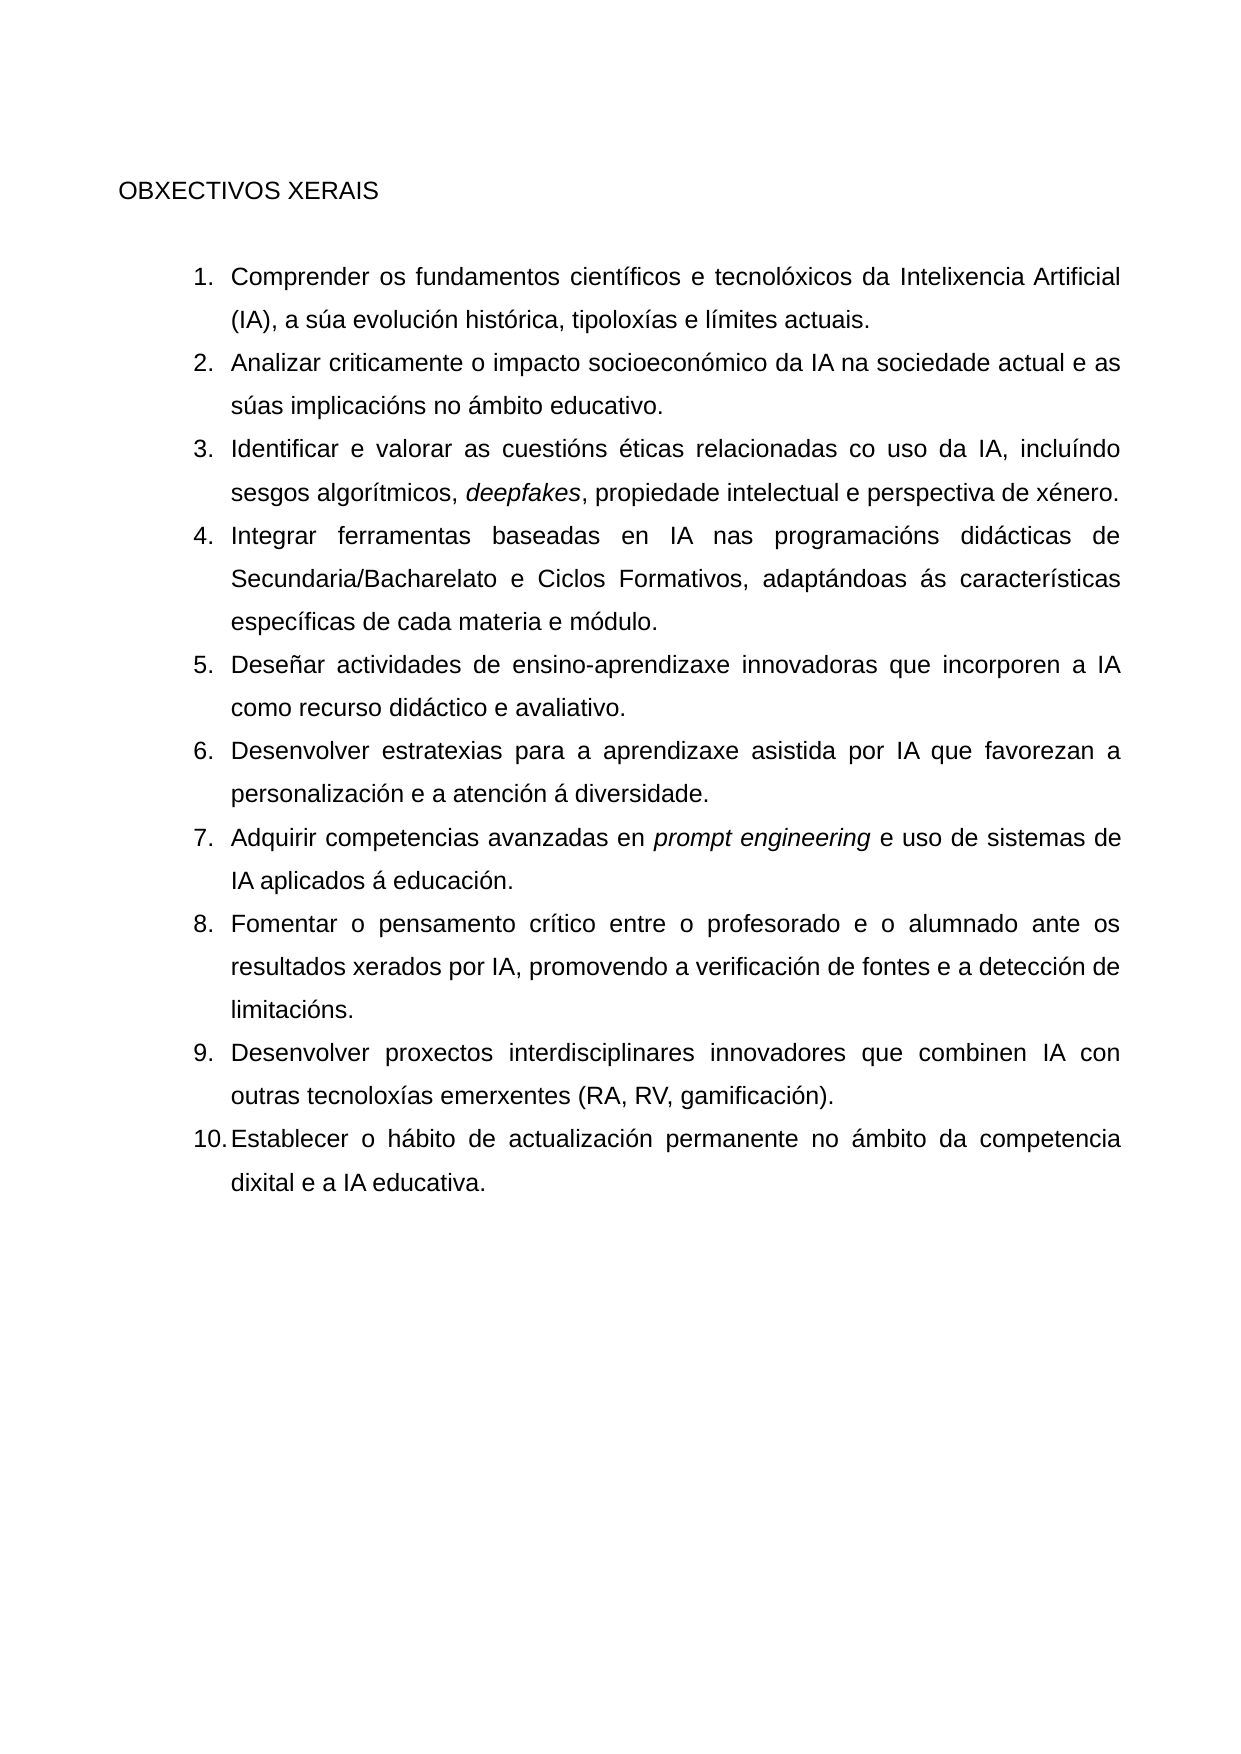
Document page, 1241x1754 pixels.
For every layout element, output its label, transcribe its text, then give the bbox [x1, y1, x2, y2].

list Desenvolver proxectos interdisciplinares innovadores que combinen IA con outras tecnoloxías emerxentes (RA, RV, gamificación). [193, 1038, 1122, 1110]
list Analizar criticamente o impacto socioeconómico da IA na sociedade actual e as súas implicacións no ámbito educativo. [193, 348, 1122, 420]
list Integrar ferramentas baseadas en IA nas programacións didácticas de Secundaria/Bacharelato e Ciclos Formativos, adaptándoas ás características específicas de cada materia e módulo. [193, 521, 1122, 636]
list Deseñar actividades de ensino-aprendizaxe innovadoras que incorporen a IA como recurso didáctico e avaliativo. [193, 650, 1122, 722]
list Fomentar o pensamento crítico entre o profesorado e o alumnado ante os resultados xerados por IA, promovendo a verificación de fontes e a detección de limitacións. [193, 909, 1122, 1024]
list Desenvolver estratexias para a aprendizaxe asistida por IA que favorezan a personalización e a atención á diversidade. [193, 736, 1122, 808]
list Identificar e valorar as cuestións éticas relacionadas co uso da IA, incluíndo sesgos algorítmicos, deepfakes, propiedade intelectual e perspectiva de xénero. [193, 434, 1122, 506]
list Comprender os fundamentos científicos e tecnolóxicos da Intelixencia Artificial (IA), a súa evolución histórica, tipoloxías e límites actuais. [193, 262, 1122, 334]
list Adquirir competencias avanzadas en prompt engineering e uso de sistemas de IA aplicados á educación. [193, 822, 1122, 894]
text OBXECTIVOS XERAIS [118, 176, 1122, 204]
list Establecer o hábito de actualización permanente no ámbito da competencia dixital e a IA educativa. [193, 1124, 1122, 1196]
